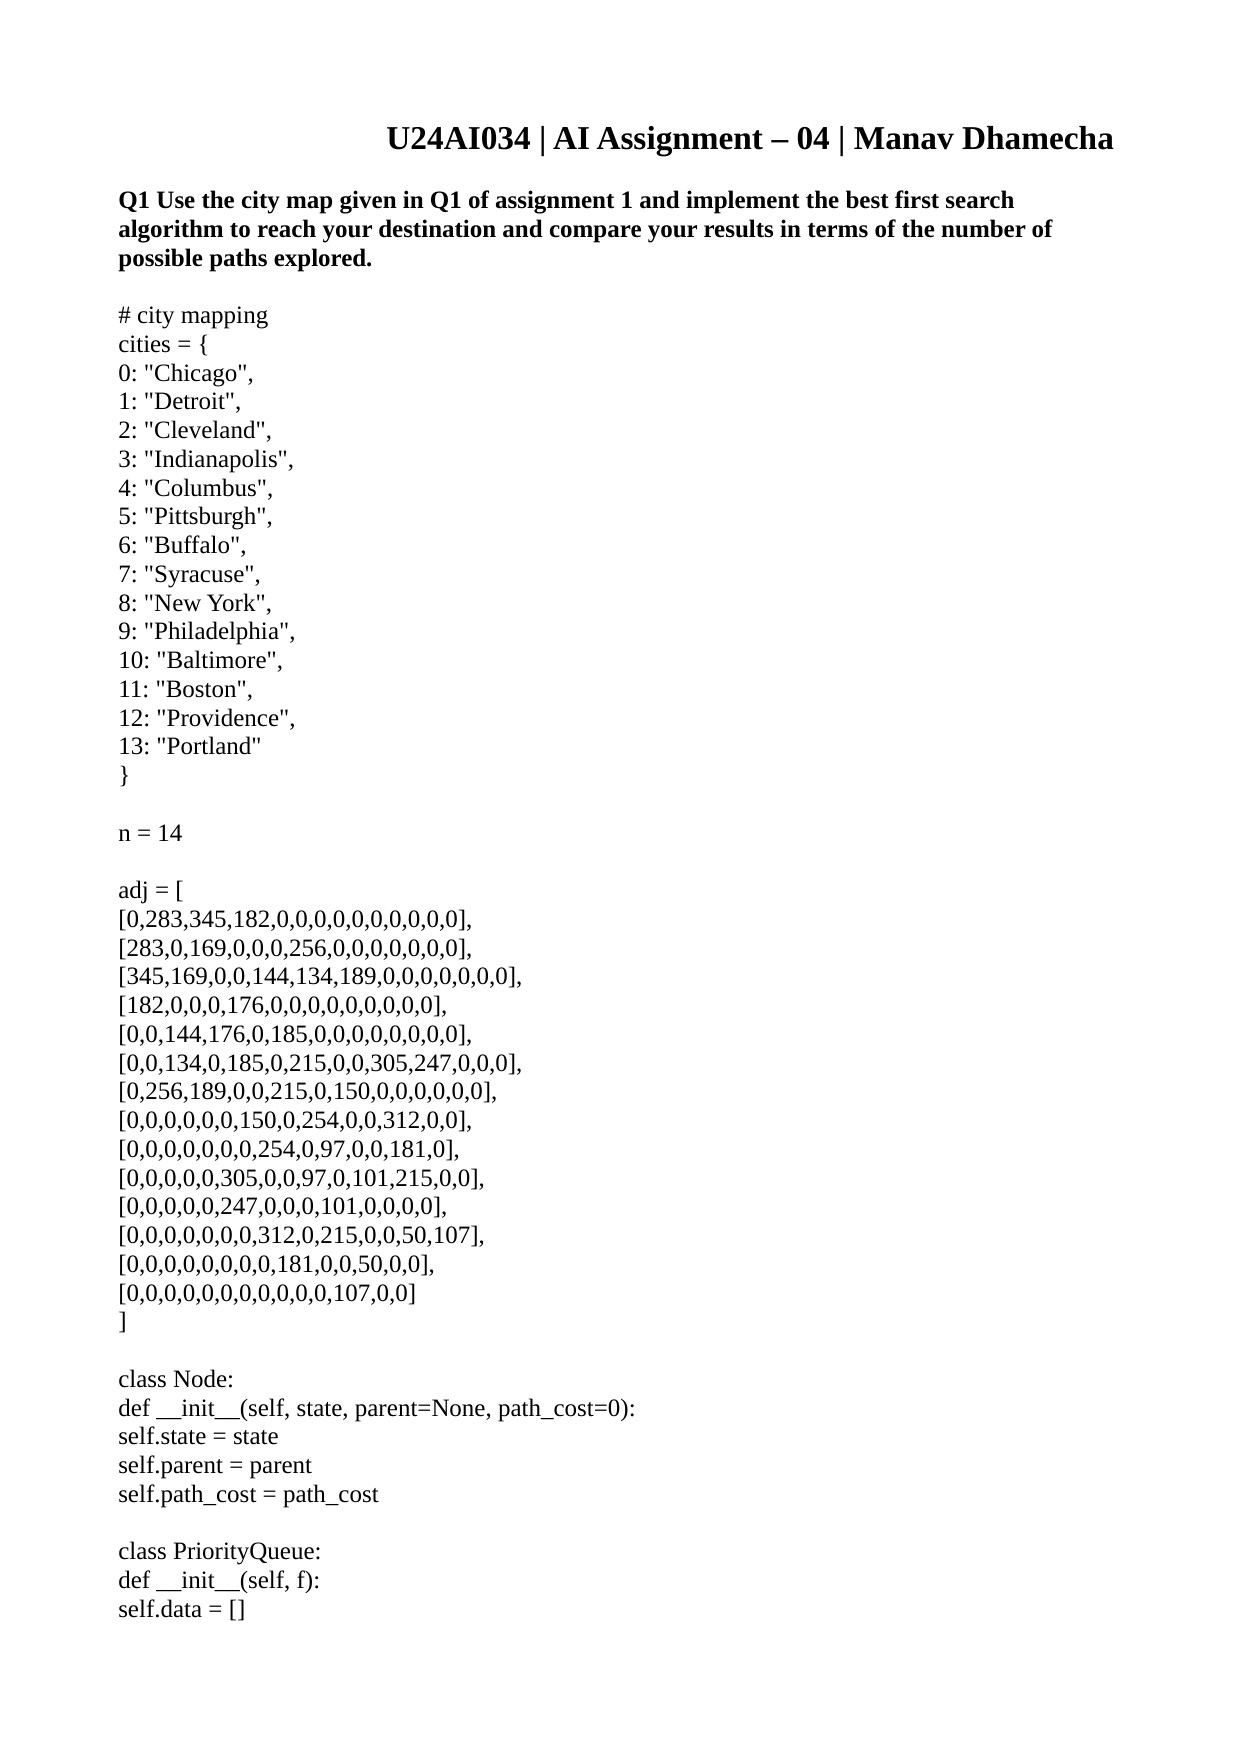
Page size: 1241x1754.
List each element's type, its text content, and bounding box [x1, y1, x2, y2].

text 13: "Portland" [118, 731, 1122, 760]
text [345,169,0,0,144,134,189,0,0,0,0,0,0,0], [118, 961, 1122, 990]
text 3: "Indianapolis", [118, 444, 1122, 473]
text self.state = state [118, 1421, 1122, 1450]
text self.parent = parent [118, 1450, 1122, 1479]
text [0,0,0,0,0,305,0,0,97,0,101,215,0,0], [118, 1163, 1122, 1191]
text 2: "Cleveland", [118, 415, 1122, 444]
text 9: "Philadelphia", [118, 616, 1122, 645]
text 0: "Chicago", [118, 358, 1122, 386]
text def __init__(self, f): [118, 1565, 1122, 1594]
text 10: "Baltimore", [118, 645, 1122, 674]
text Q1 Use the city map given in Q1 of assignment 1 and implement the best first search algorithm to reach your destination and compare your results in terms of the number of possible paths explored. [118, 185, 1122, 271]
text [0,256,189,0,0,215,0,150,0,0,0,0,0,0], [118, 1076, 1122, 1105]
text [0,0,144,176,0,185,0,0,0,0,0,0,0,0], [118, 1019, 1122, 1048]
text [182,0,0,0,176,0,0,0,0,0,0,0,0,0], [118, 990, 1122, 1019]
text cities = { [118, 329, 1122, 358]
text class Node: [118, 1364, 1122, 1393]
text 1: "Detroit", [118, 386, 1122, 415]
text [0,0,0,0,0,0,150,0,254,0,0,312,0,0], [118, 1105, 1122, 1134]
text } [118, 760, 1122, 789]
text adj = [ [118, 875, 1122, 904]
text 6: "Buffalo", [118, 530, 1122, 559]
text self.path_cost = path_cost [118, 1479, 1122, 1508]
text [0,0,0,0,0,247,0,0,0,101,0,0,0,0], [118, 1191, 1122, 1220]
text 12: "Providence", [118, 703, 1122, 731]
text U24AI034 | AI Assignment – 04 | Manav Dhamecha [118, 118, 1122, 156]
text [0,0,0,0,0,0,0,0,181,0,0,50,0,0], [118, 1249, 1122, 1278]
text [0,0,0,0,0,0,0,254,0,97,0,0,181,0], [118, 1134, 1122, 1163]
text 4: "Columbus", [118, 473, 1122, 501]
text [0,0,134,0,185,0,215,0,0,305,247,0,0,0], [118, 1048, 1122, 1076]
text def __init__(self, state, parent=None, path_cost=0): [118, 1393, 1122, 1421]
text [0,0,0,0,0,0,0,0,0,0,0,107,0,0] [118, 1278, 1122, 1306]
text ] [118, 1306, 1122, 1335]
text [0,0,0,0,0,0,0,312,0,215,0,0,50,107], [118, 1220, 1122, 1249]
text self.data = [] [118, 1594, 1122, 1623]
text n = 14 [118, 818, 1122, 846]
text class PriorityQueue: [118, 1536, 1122, 1565]
text 7: "Syracuse", [118, 559, 1122, 588]
text 8: "New York", [118, 588, 1122, 616]
text 5: "Pittsburgh", [118, 501, 1122, 530]
text 11: "Boston", [118, 674, 1122, 703]
text [0,283,345,182,0,0,0,0,0,0,0,0,0,0], [118, 904, 1122, 933]
text # city mapping [118, 300, 1122, 329]
text [283,0,169,0,0,0,256,0,0,0,0,0,0,0], [118, 933, 1122, 961]
